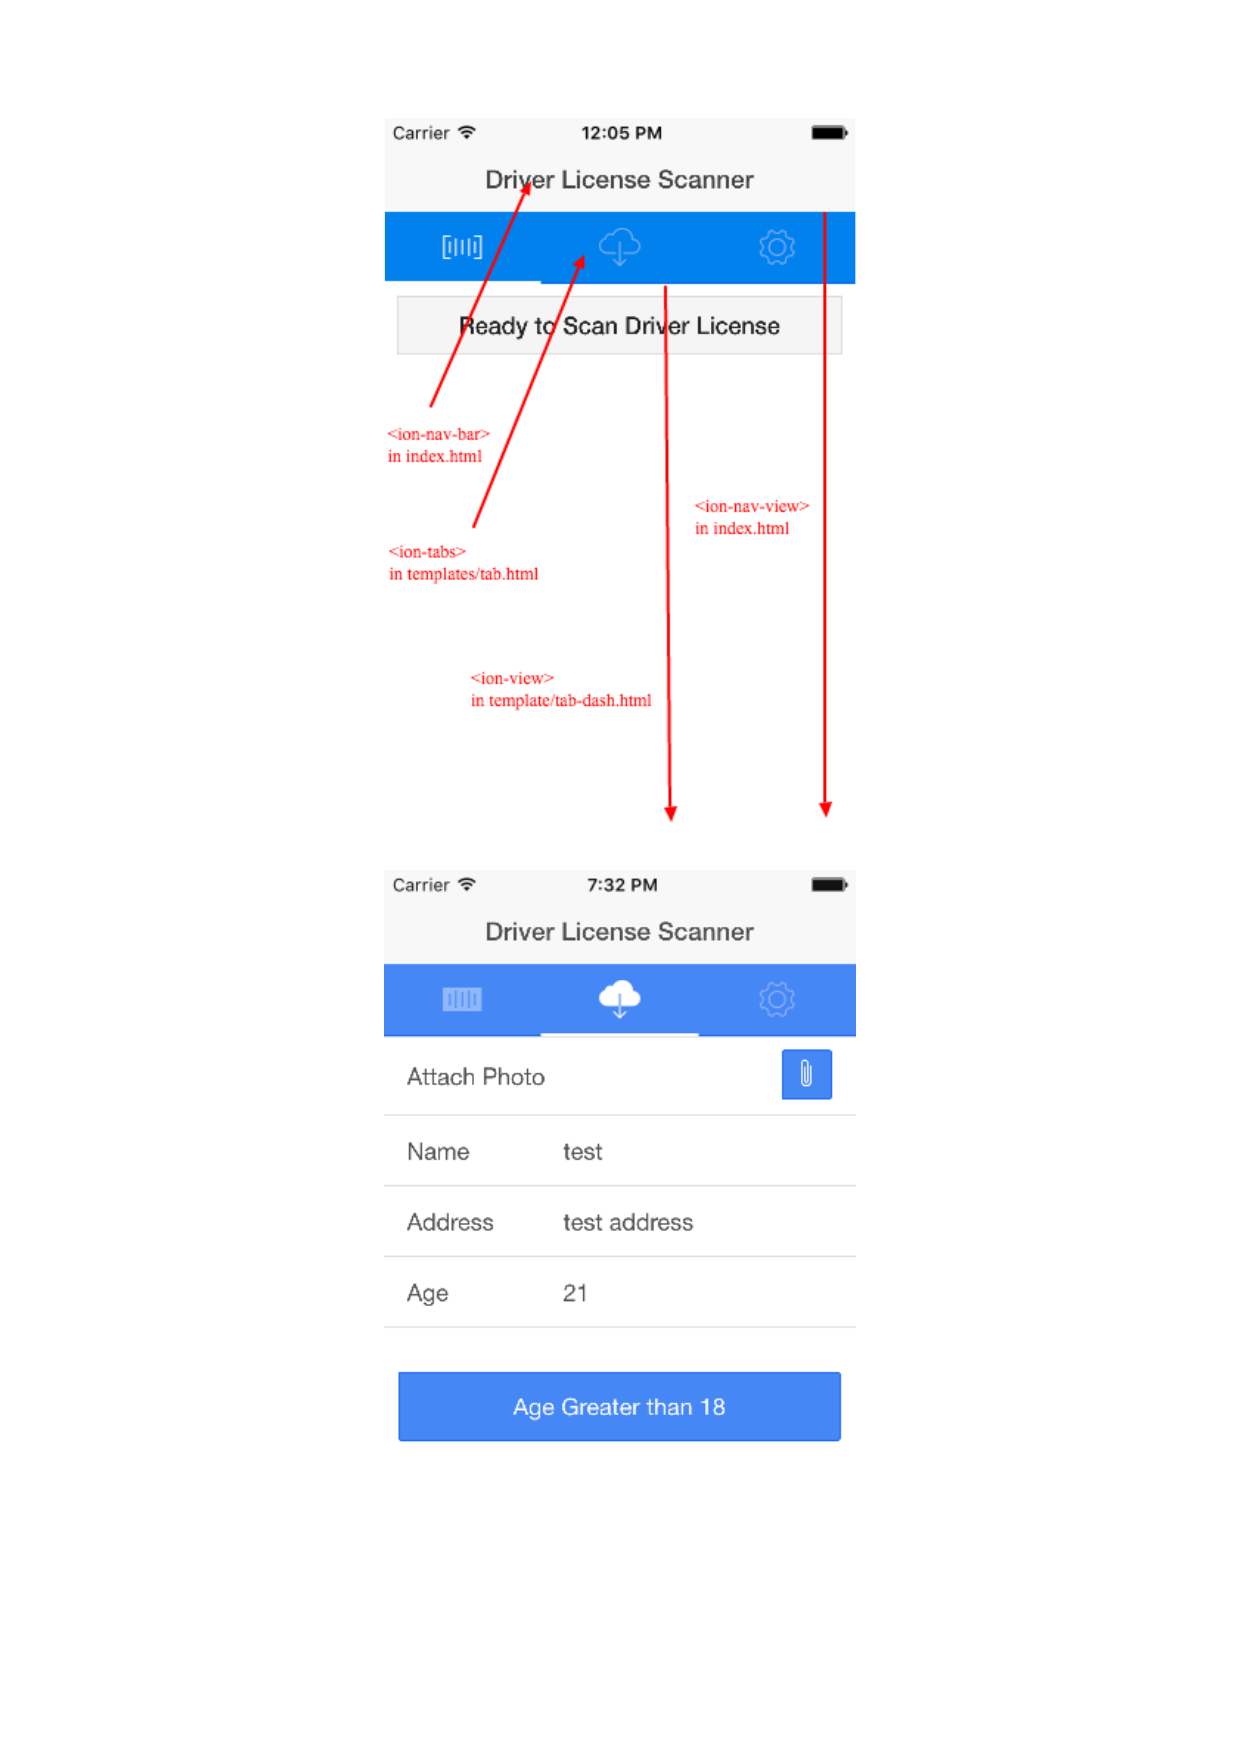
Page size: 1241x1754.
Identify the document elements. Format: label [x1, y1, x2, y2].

picture [384, 118, 856, 824]
picture [384, 870, 856, 1577]
